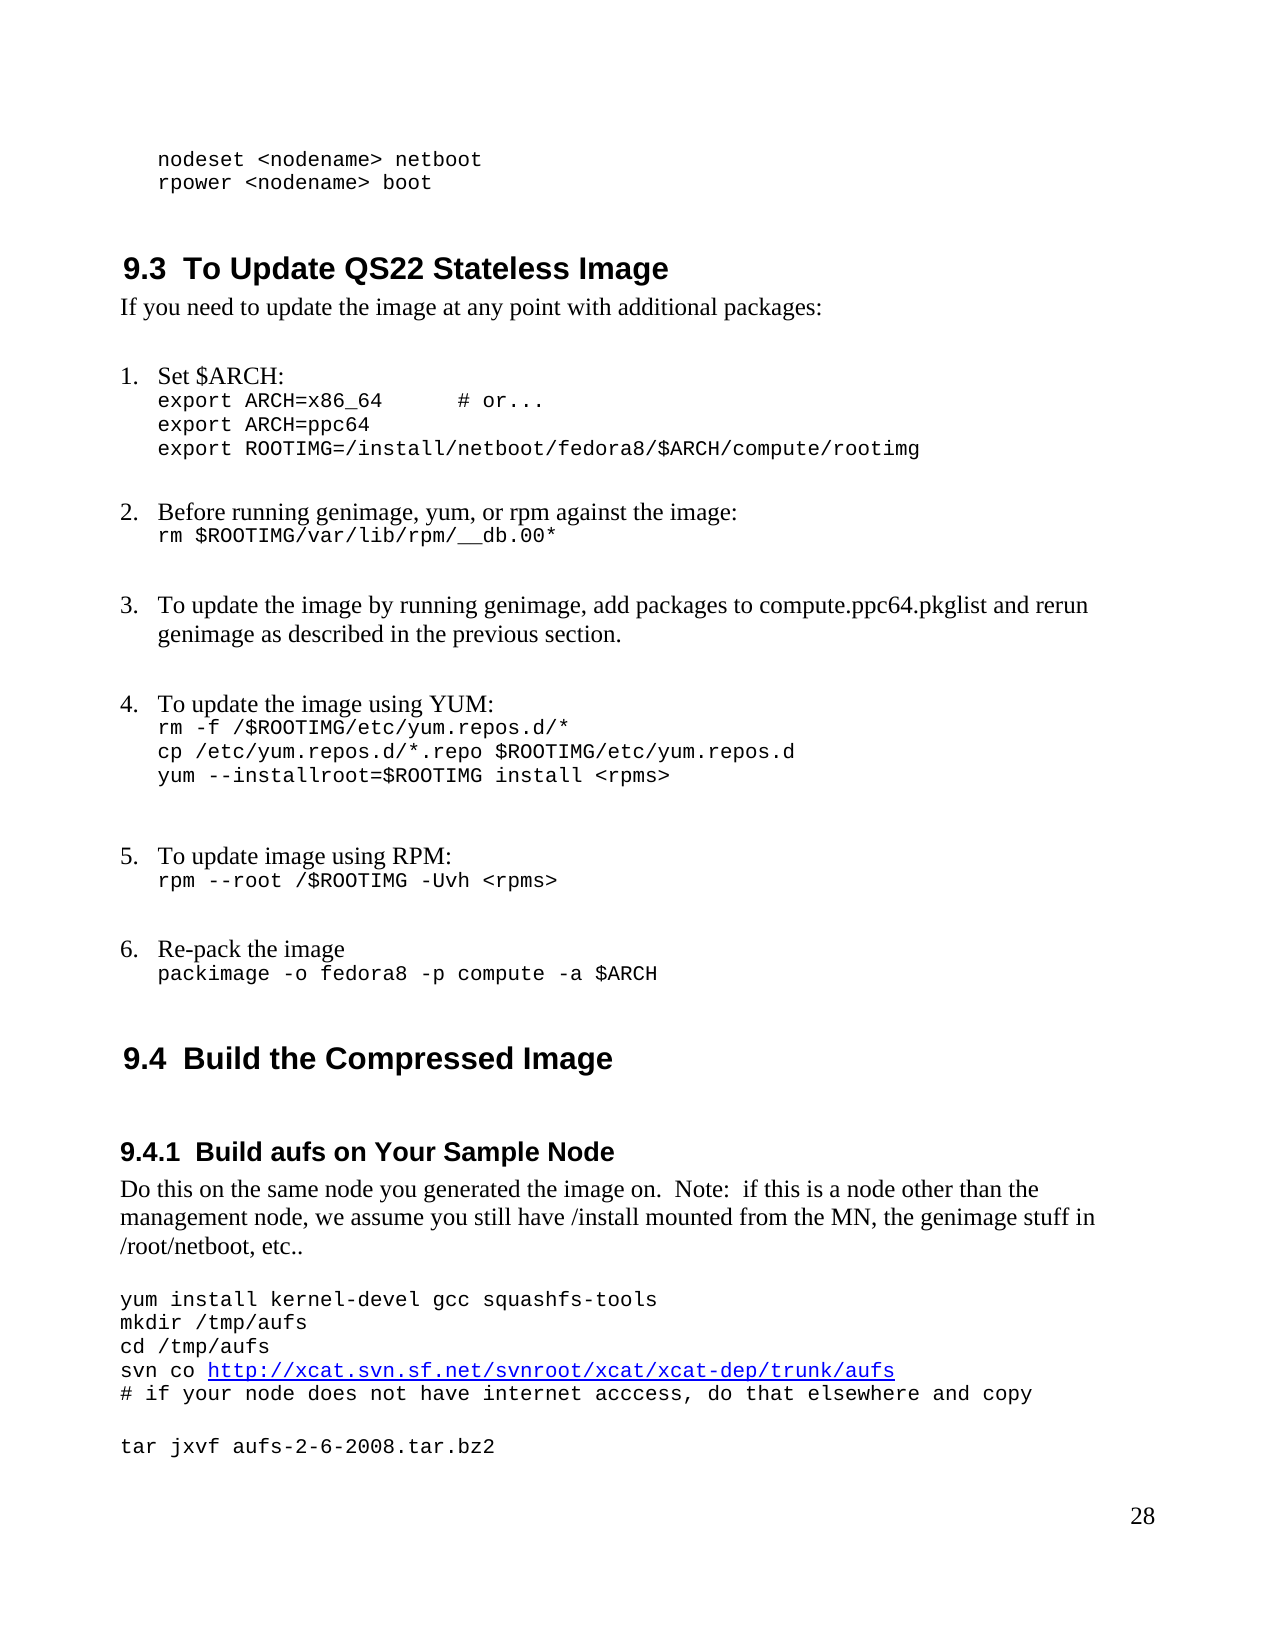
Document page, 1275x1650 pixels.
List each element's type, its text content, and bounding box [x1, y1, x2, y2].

list Set $ARCH: [120, 361, 1155, 390]
text export ARCH=x86_64 # or... [157, 390, 1155, 414]
text svn co http://xcat.svn.sf.net/svnroot/xcat/xcat-dep/trunk/aufs [120, 1360, 1155, 1383]
list To update the image by running genimage, add packages to compute.ppc64.pkglist and rerun genimage as described in the previous section. [120, 590, 1155, 647]
text export ROOTIMG=/install/netboot/fedora8/$ARCH/compute/rootimg [157, 437, 1155, 461]
text rm -f /$ROOTIMG/etc/yum.repos.d/* [157, 717, 1155, 741]
subtitle Build aufs on Your Sample Node [120, 1136, 1155, 1167]
text packimage -o fedora8 -p compute -a $ARCH [157, 963, 1155, 987]
list Re-pack the image [120, 934, 1155, 963]
text rm $ROOTIMG/var/lib/rpm/__db.00* [157, 526, 1155, 549]
text cp /etc/yum.repos.d/*.repo $ROOTIMG/etc/yum.repos.d [157, 741, 1155, 765]
list To update the image using YUM: [120, 689, 1155, 717]
text rpm --root /$ROOTIMG -Uvh <rpms> [157, 870, 1155, 893]
text tar jxvf aufs-2-6-2008.tar.bz2 [120, 1436, 1155, 1459]
text yum install kernel-devel gcc squashfs-tools [120, 1289, 1155, 1312]
text Do this on the same node you generated the image on. Note: if this is a node other than the management node, we assume you still have /install mounted from the MN, the genimage stuff in /root/netboot, etc.. [120, 1174, 1155, 1260]
list To update image using RPM: [120, 841, 1155, 870]
text mkdir /tmp/aufs [120, 1312, 1155, 1336]
text nodeset <nodename> netboot [157, 149, 1155, 172]
subtitle To Update QS22 Stateless Image [123, 250, 1155, 286]
text yum --installroot=$ROOTIMG install <rpms> [157, 765, 1155, 788]
subtitle Build the Compressed Image [123, 1040, 1155, 1076]
text cd /tmp/aufs [120, 1336, 1155, 1360]
text export ARCH=ppc64 [157, 414, 1155, 437]
text If you need to update the image at any point with additional packages: [120, 292, 1155, 321]
list Before running genimage, yum, or rpm against the image: [120, 497, 1155, 526]
text # if your node does not have internet acccess, do that elsewhere and copy [120, 1383, 1155, 1407]
text rpower <nodename> boot [157, 172, 1155, 196]
